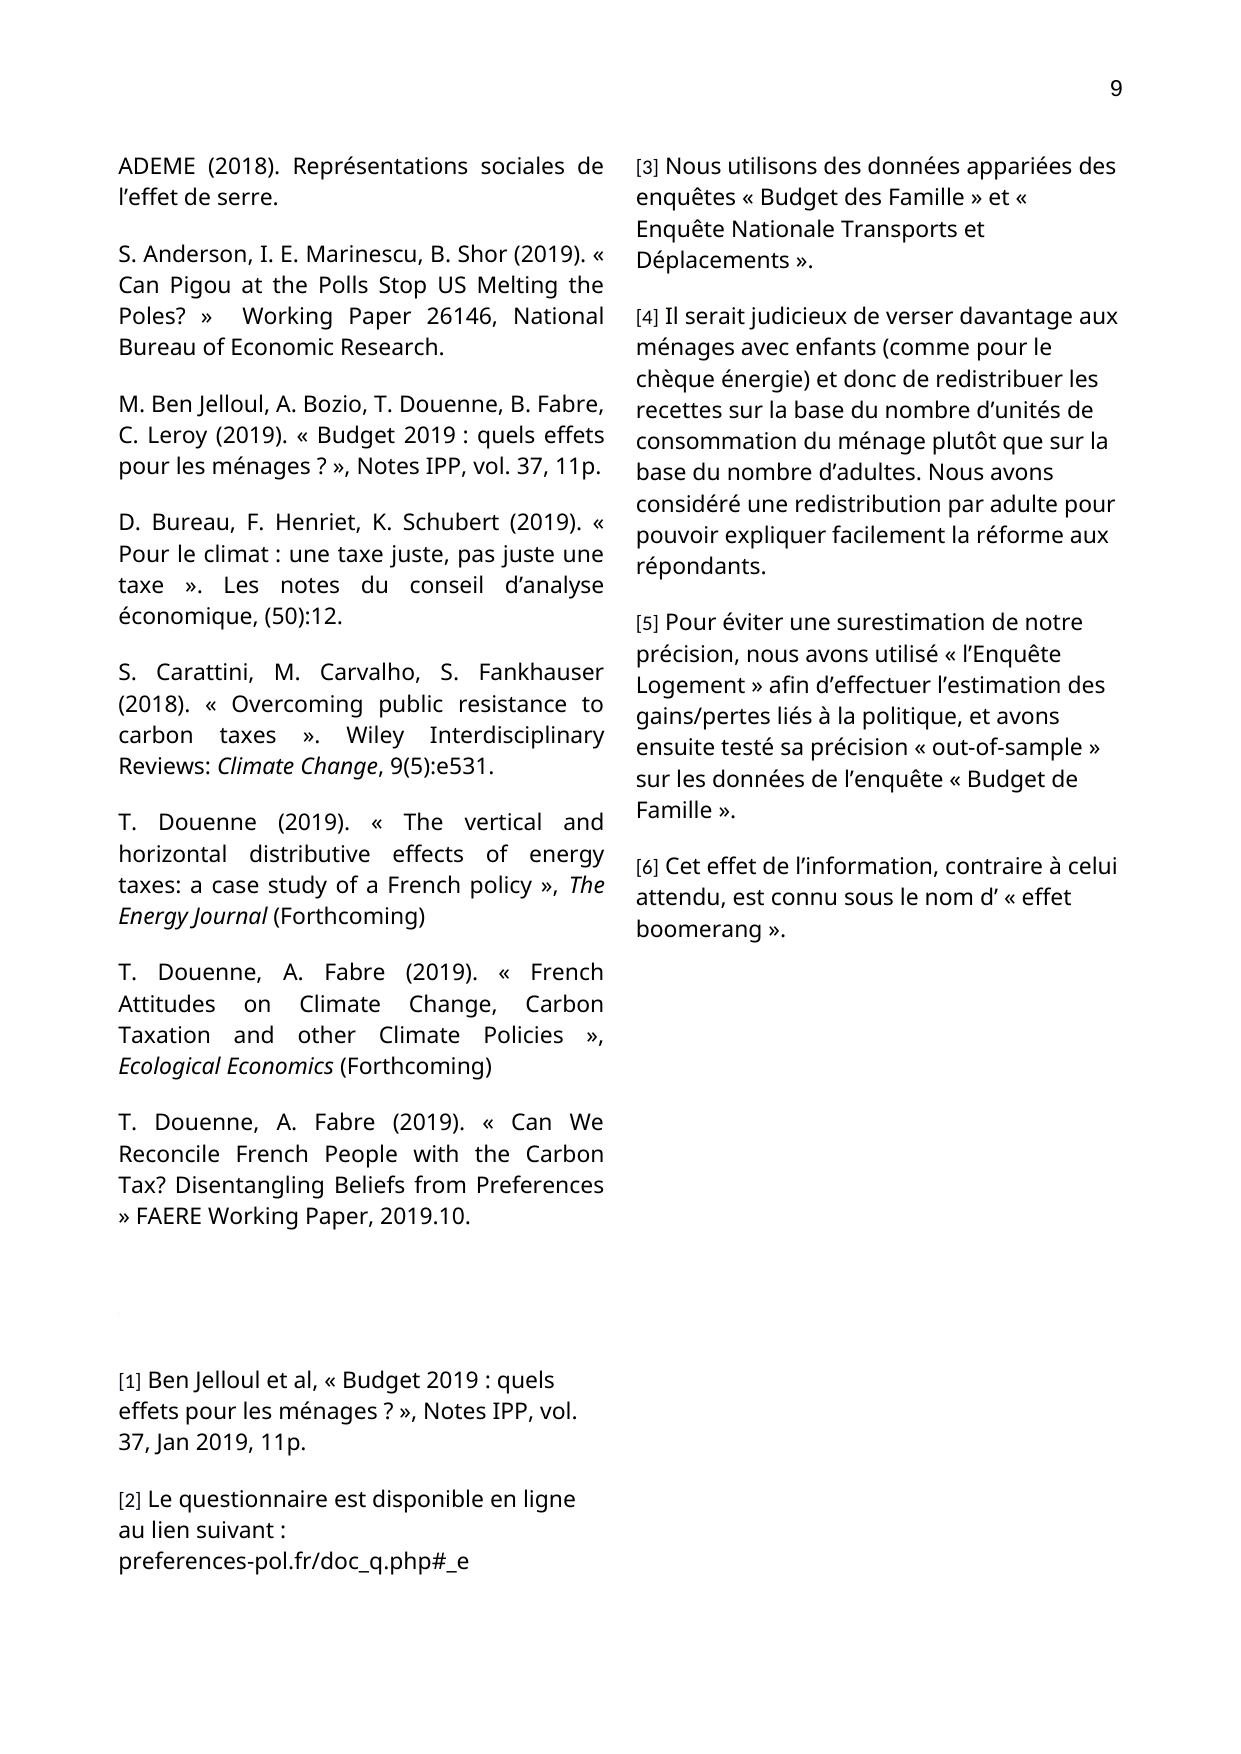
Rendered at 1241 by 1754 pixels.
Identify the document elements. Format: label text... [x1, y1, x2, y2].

text [5] Pour éviter une surestimation de notre précision, nous avons utilisé « l’Enquête Logement » afin d’effectuer l’estimation des gains/pertes liés à la politique, et avons ensuite testé sa précision « out-of-sample » sur les données de l’enquête « Budget de Famille ». [636, 606, 1122, 825]
text S. Carattini, M. Carvalho, S. Fankhauser (2018). « Overcoming public resistance to carbon taxes ». Wiley Interdisciplinary Reviews: Climate Change, 9(5):e531. [118, 656, 604, 781]
text [1] Ben Jelloul et al, « Budget 2019 : quels effets pour les ménages ? », Notes IPP, vol. 37, Jan 2019, 11p. [118, 1364, 604, 1458]
text T. Douenne, A. Fabre (2019). « Can We Reconcile French People with the Carbon Tax? Disentangling Beliefs from Preferences » FAERE Working Paper, 2019.10. [118, 1106, 604, 1231]
text [3] Nous utilisons des données appariées des enquêtes « Budget des Famille » et « Enquête Nationale Transports et Déplacements ». [636, 150, 1122, 275]
text ADEME (2018). Représentations sociales de l’effet de serre. [118, 150, 604, 212]
text S. Anderson, I. E. Marinescu, B. Shor (2019). « Can Pigou at the Polls Stop US Melting the Poles? » Working Paper 26146, National Bureau of Economic Research. [118, 237, 604, 362]
text M. Ben Jelloul, A. Bozio, T. Douenne, B. Fabre, C. Leroy (2019). « Budget 2019 : quels effets pour les ménages ? », Notes IPP, vol. 37, 11p. [118, 387, 604, 481]
text [4] Il serait judicieux de verser davantage aux ménages avec enfants (comme pour le chèque énergie) et donc de redistribuer les recettes sur la base du nombre d’unités de consommation du ménage plutôt que sur la base du nombre d’adultes. Nous avons considéré une redistribution par adulte pour pouvoir expliquer facilement la réforme aux répondants. [636, 300, 1122, 581]
text D. Bureau, F. Henriet, K. Schubert (2019). « Pour le climat : une taxe juste, pas juste une taxe ». Les notes du conseil d’analyse économique, (50):12. [118, 506, 604, 631]
text [2] Le questionnaire est disponible en ligne au lien suivant : preferences-pol.fr/doc_q.php#_e [118, 1483, 604, 1576]
text T. Douenne, A. Fabre (2019). « French Attitudes on Climate Change, Carbon Taxation and other Climate Policies », Ecological Economics (Forthcoming) [118, 956, 604, 1081]
text T. Douenne (2019). « The vertical and horizontal distributive effects of energy taxes: a case study of a French policy », The Energy Journal (Forthcoming) [118, 806, 604, 931]
text [6] Cet effet de l’information, contraire à celui attendu, est connu sous le nom d’ « effet boomerang ». [636, 850, 1122, 944]
